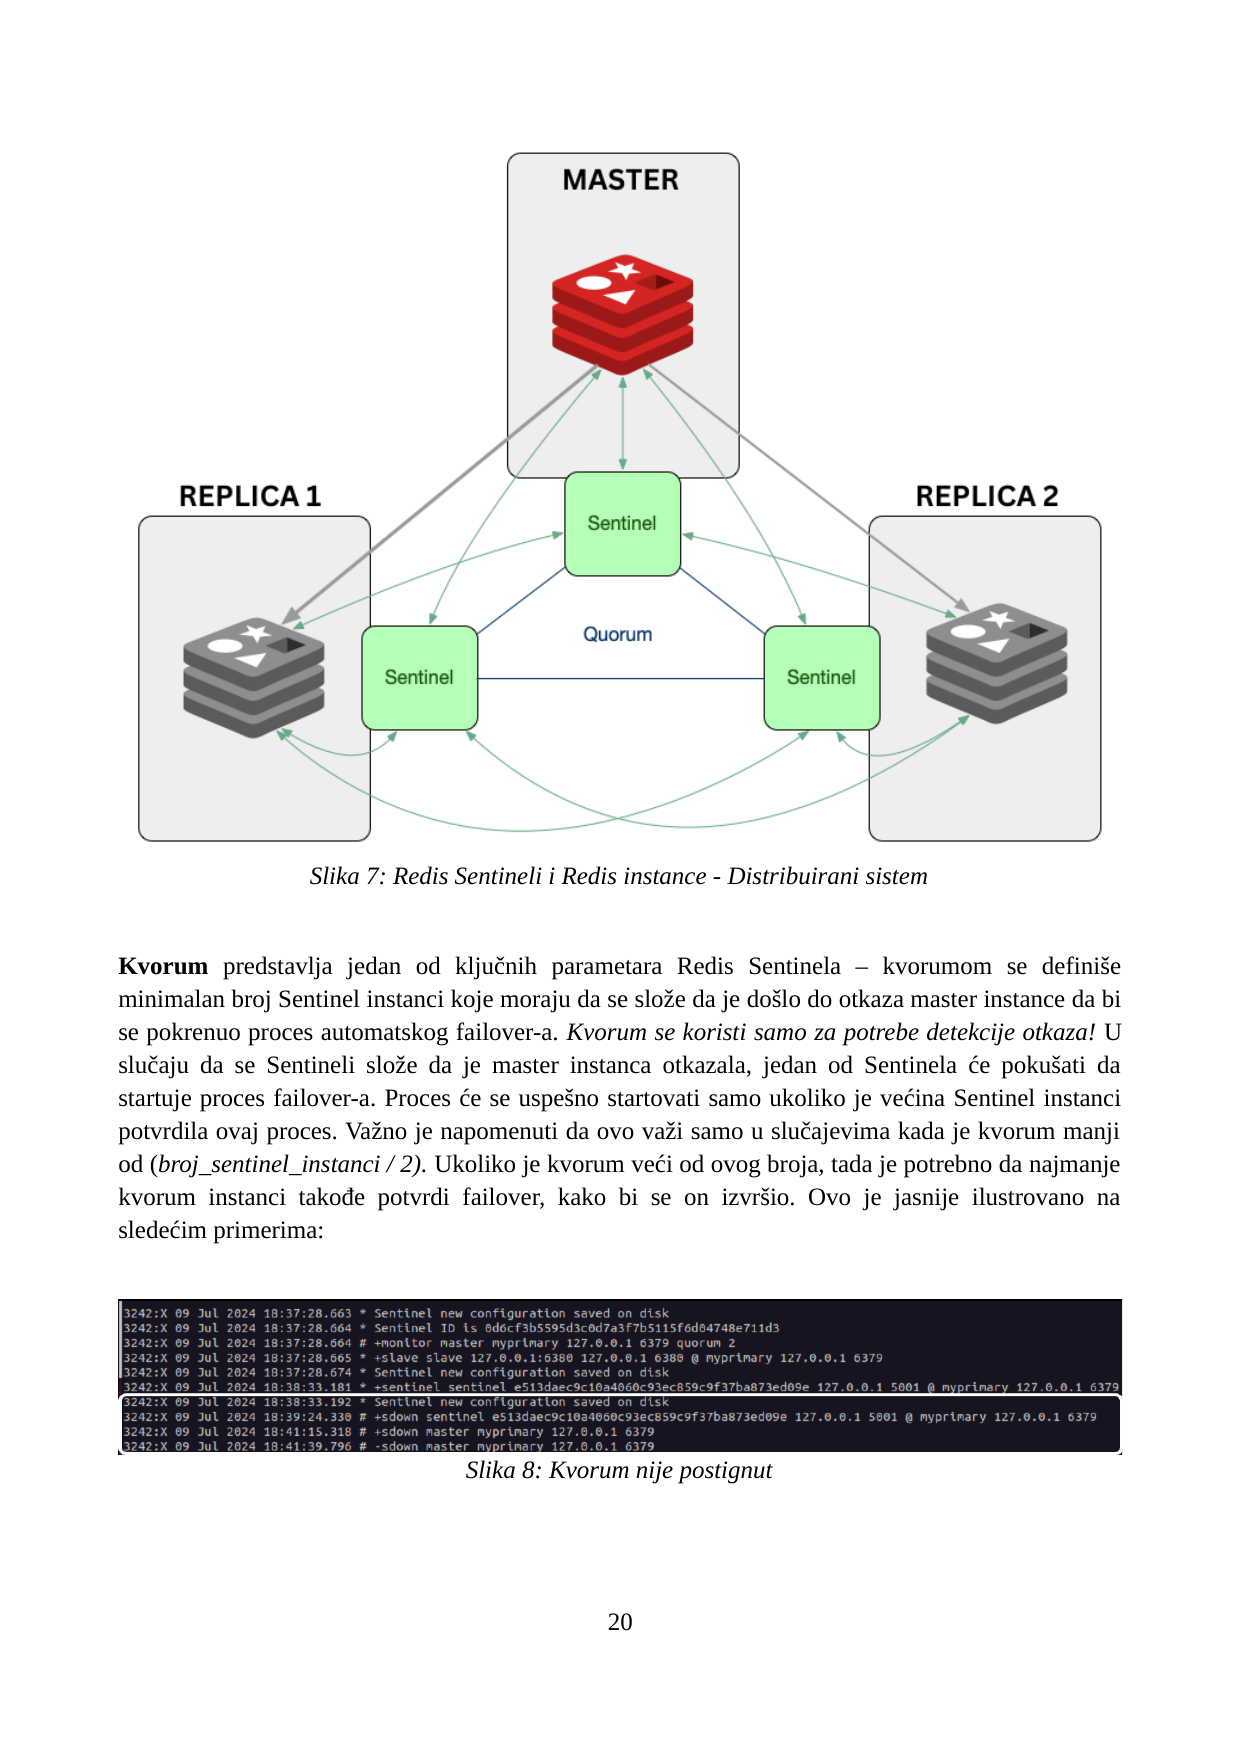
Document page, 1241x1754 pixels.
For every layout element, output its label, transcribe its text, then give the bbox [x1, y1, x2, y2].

picture [118, 1299, 1123, 1455]
text Kvorum predstavlja jedan od ključnih parametara Redis Sentinela – kvorumom se definiše minimalan broj Sentinel instanci koje moraju da se slože da je došlo do otkaza master instance da bi se pokrenuo proces automatskog failover-a. Kvorum se koristi samo za potrebe detekcije otkaza! U slučaju da se Sentineli slože da je master instanca otkazala, jedan od Sentinela će pokušati da startuje proces failover-a. Proces će se uspešno startovati samo ukoliko je većina Sentinel instanci potvrdila ovaj proces. Važno je napomenuti da ovo važi samo u slučajevima kada je kvorum manji od (broj_sentinel_instanci / 2). Ukoliko je kvorum veći od ovog broja, tada je potrebno da najmanje kvorum instanci takođe potvrdi failover, kako bi se on izvršio. Ovo je jasnije ilustrovano na sledećim primerima: [118, 951, 1122, 1244]
text Slika 8: Kvorum nije postignut [118, 1455, 1122, 1483]
text Slika 7: Redis Sentineli i Redis instance - Distribuirani sistem [118, 862, 1122, 890]
picture [118, 130, 1123, 862]
